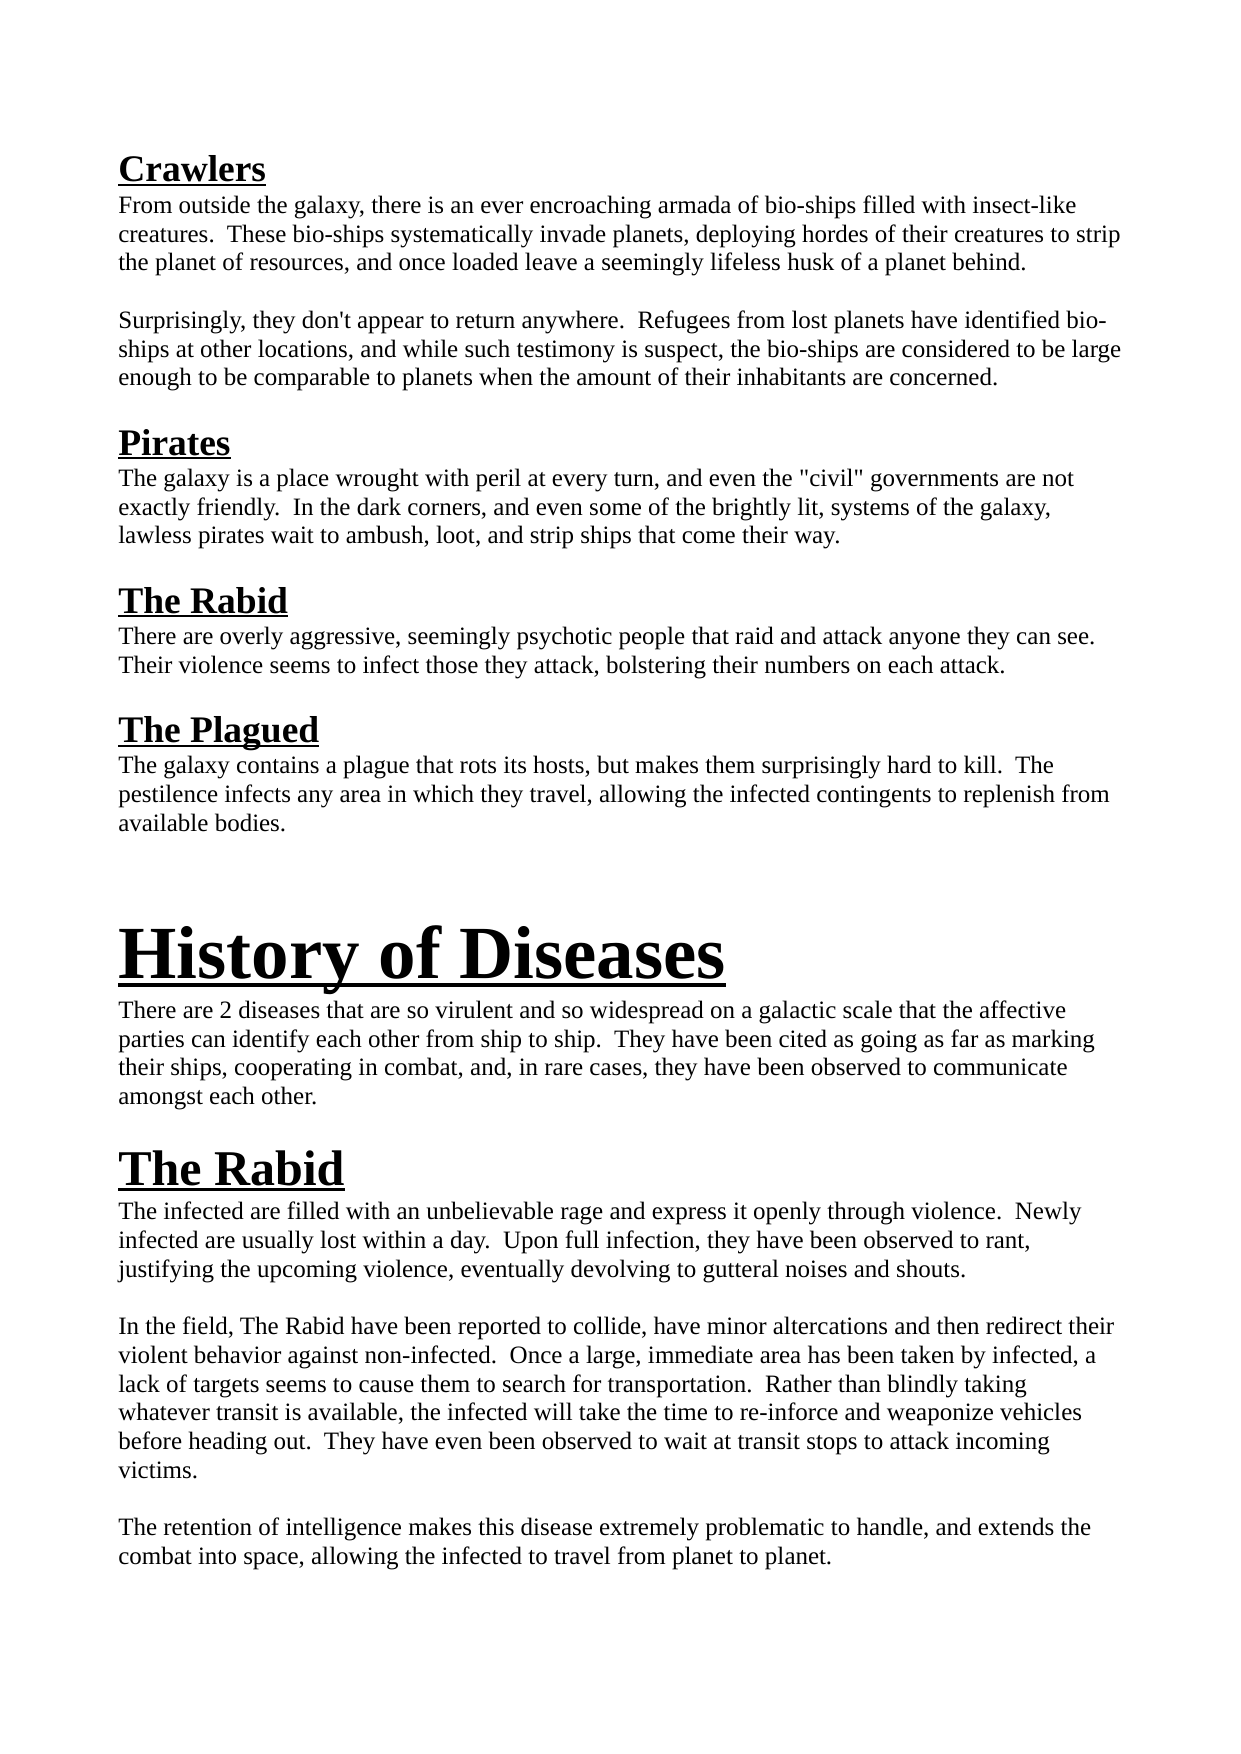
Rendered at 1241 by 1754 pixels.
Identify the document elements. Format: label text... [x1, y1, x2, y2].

text Pirates [118, 420, 1122, 463]
text The retention of intelligence makes this disease extremely problematic to handle, and extends the combat into space, allowing the infected to travel from planet to planet. [118, 1512, 1122, 1570]
text From outside the galaxy, there is an ever encroaching armada of bio-ships filled with insect-like creatures. These bio-ships systematically invade planets, deploying hordes of their creatures to strip the planet of resources, and once loaded leave a seemingly lifeless husk of a planet behind. [118, 190, 1122, 276]
text The Rabid [118, 578, 1122, 621]
text Surprisingly, they don't appear to return anywhere. Refugees from lost planets have identified bio-ships at other locations, and while such testimony is suspect, the bio-ships are considered to be large enough to be comparable to planets when the amount of their inhabitants are concerned. [118, 305, 1122, 391]
text The Rabid [118, 1139, 1122, 1196]
text History of Diseases [118, 909, 1122, 995]
text The galaxy is a place wrought with peril at every turn, and even the "civil" governments are not exactly friendly. In the dark corners, and even some of the brightly lit, systems of the galaxy, lawless pirates wait to ambush, loot, and strip ships that come their way. [118, 463, 1122, 549]
text In the field, The Rabid have been reported to collide, have minor altercations and then redirect their violent behavior against non-infected. Once a large, immediate area has been taken by infected, a lack of targets seems to cause them to search for transportation. Rather than blindly taking whatever transit is available, the infected will take the time to re-inforce and weaponize vehicles before heading out. They have even been observed to wait at transit stops to attack incoming victims. [118, 1311, 1122, 1484]
text The Plagued [118, 707, 1122, 751]
text There are overly aggressive, seemingly psychotic people that raid and attack anyone they can see. Their violence seems to infect those they attack, bolstering their numbers on each attack. [118, 621, 1122, 679]
text The galaxy contains a plague that rots its hosts, but makes them surprisingly hard to kill. The pestilence infects any area in which they travel, allowing the infected contingents to replenish from available bodies. [118, 751, 1122, 837]
text Crawlers [118, 147, 1122, 190]
text The infected are filled with an unbelievable rage and express it openly through violence. Newly infected are usually lost within a day. Upon full infection, they have been observed to rant, justifying the upcoming violence, eventually devolving to gutteral noises and shouts. [118, 1196, 1122, 1282]
text There are 2 diseases that are so virulent and so widespread on a galactic scale that the affective parties can identify each other from ship to ship. They have been cited as going as far as marking their ships, cooperating in combat, and, in rare cases, they have been observed to communicate amongst each other. [118, 995, 1122, 1110]
